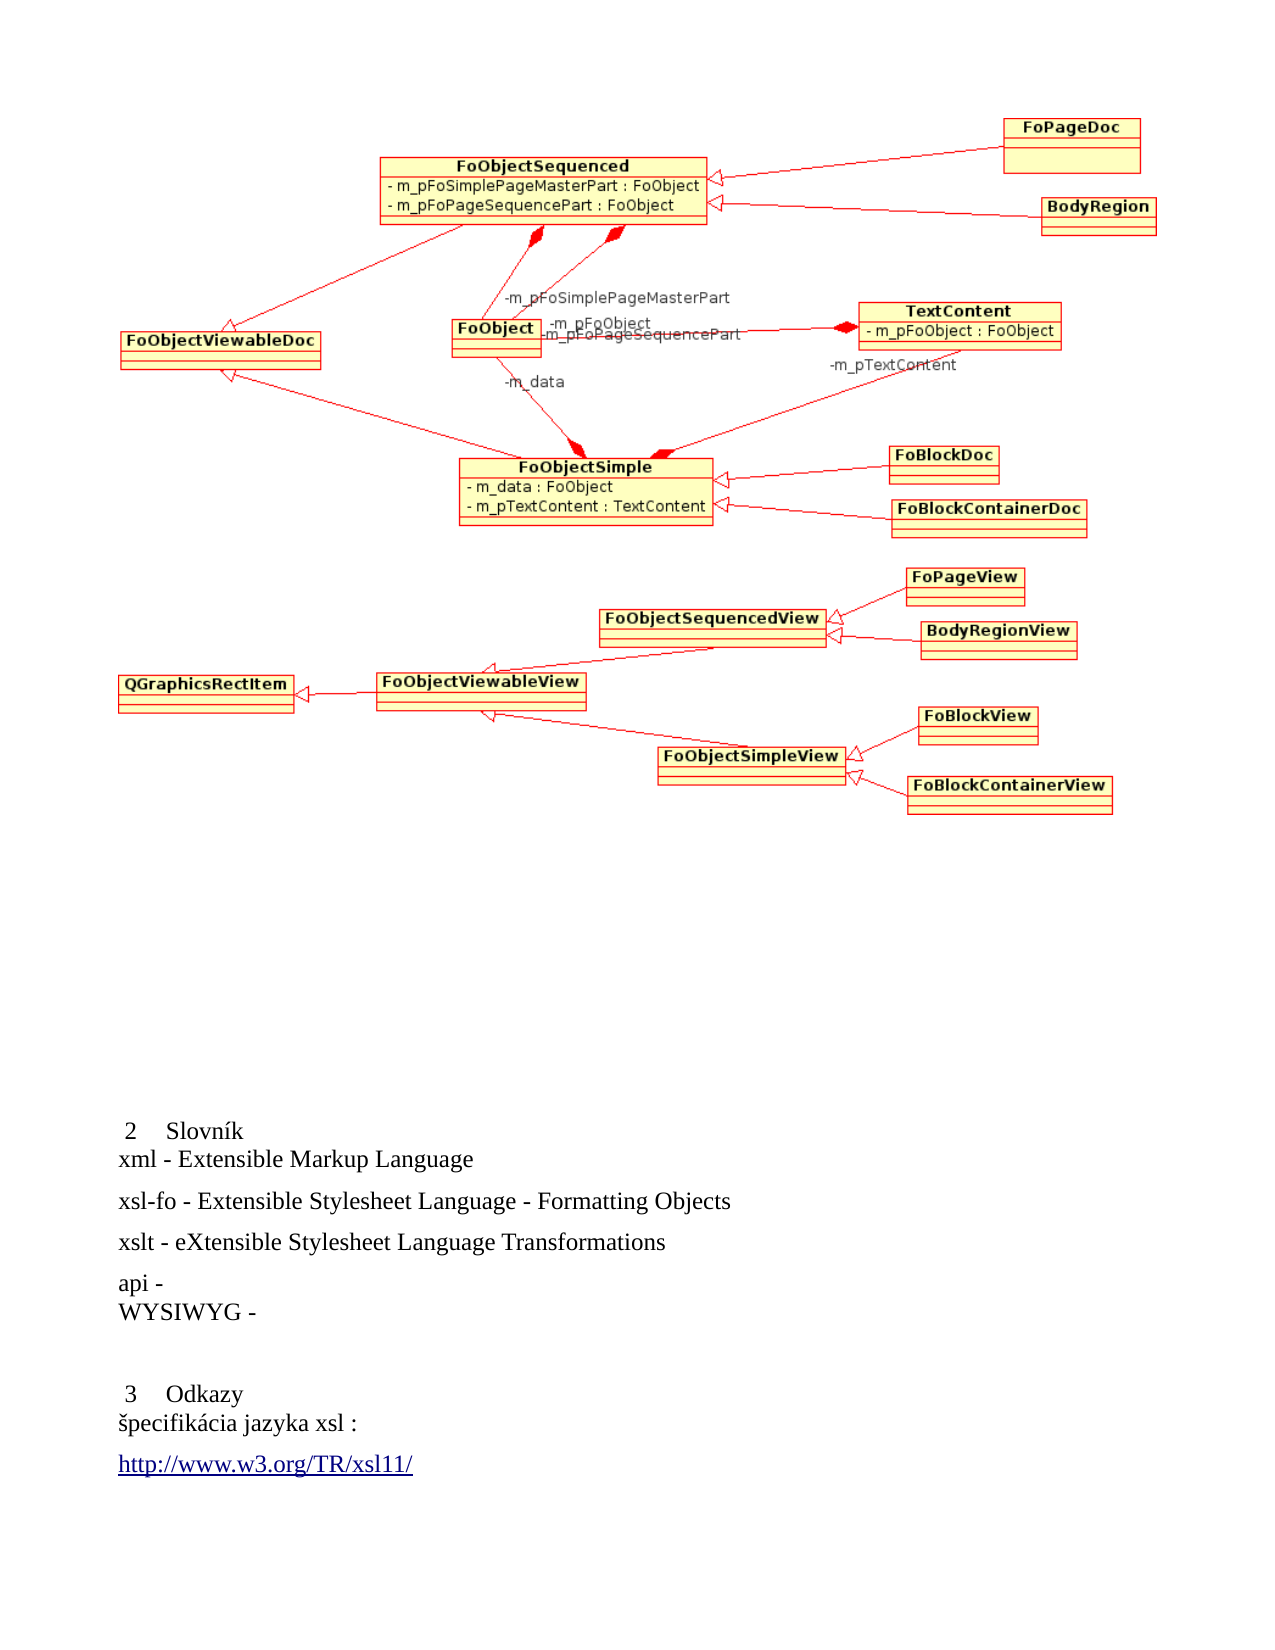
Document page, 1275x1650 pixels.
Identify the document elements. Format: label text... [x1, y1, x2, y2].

list Odkazy [118, 1379, 1157, 1408]
text xsl-fo - Extensible Stylesheet Language - Formatting Objects [118, 1186, 1157, 1214]
text api - WYSIWYG - [118, 1268, 1157, 1326]
text xslt - eXtensible Stylesheet Language Transformations [118, 1227, 1157, 1256]
text špecifikácia jazyka xsl : [118, 1408, 1157, 1437]
text http://www.w3.org/TR/xsl11/ [118, 1449, 1157, 1478]
list Slovník [118, 1116, 1157, 1144]
picture [118, 118, 1157, 815]
text xml - Extensible Markup Language [118, 1144, 1157, 1173]
